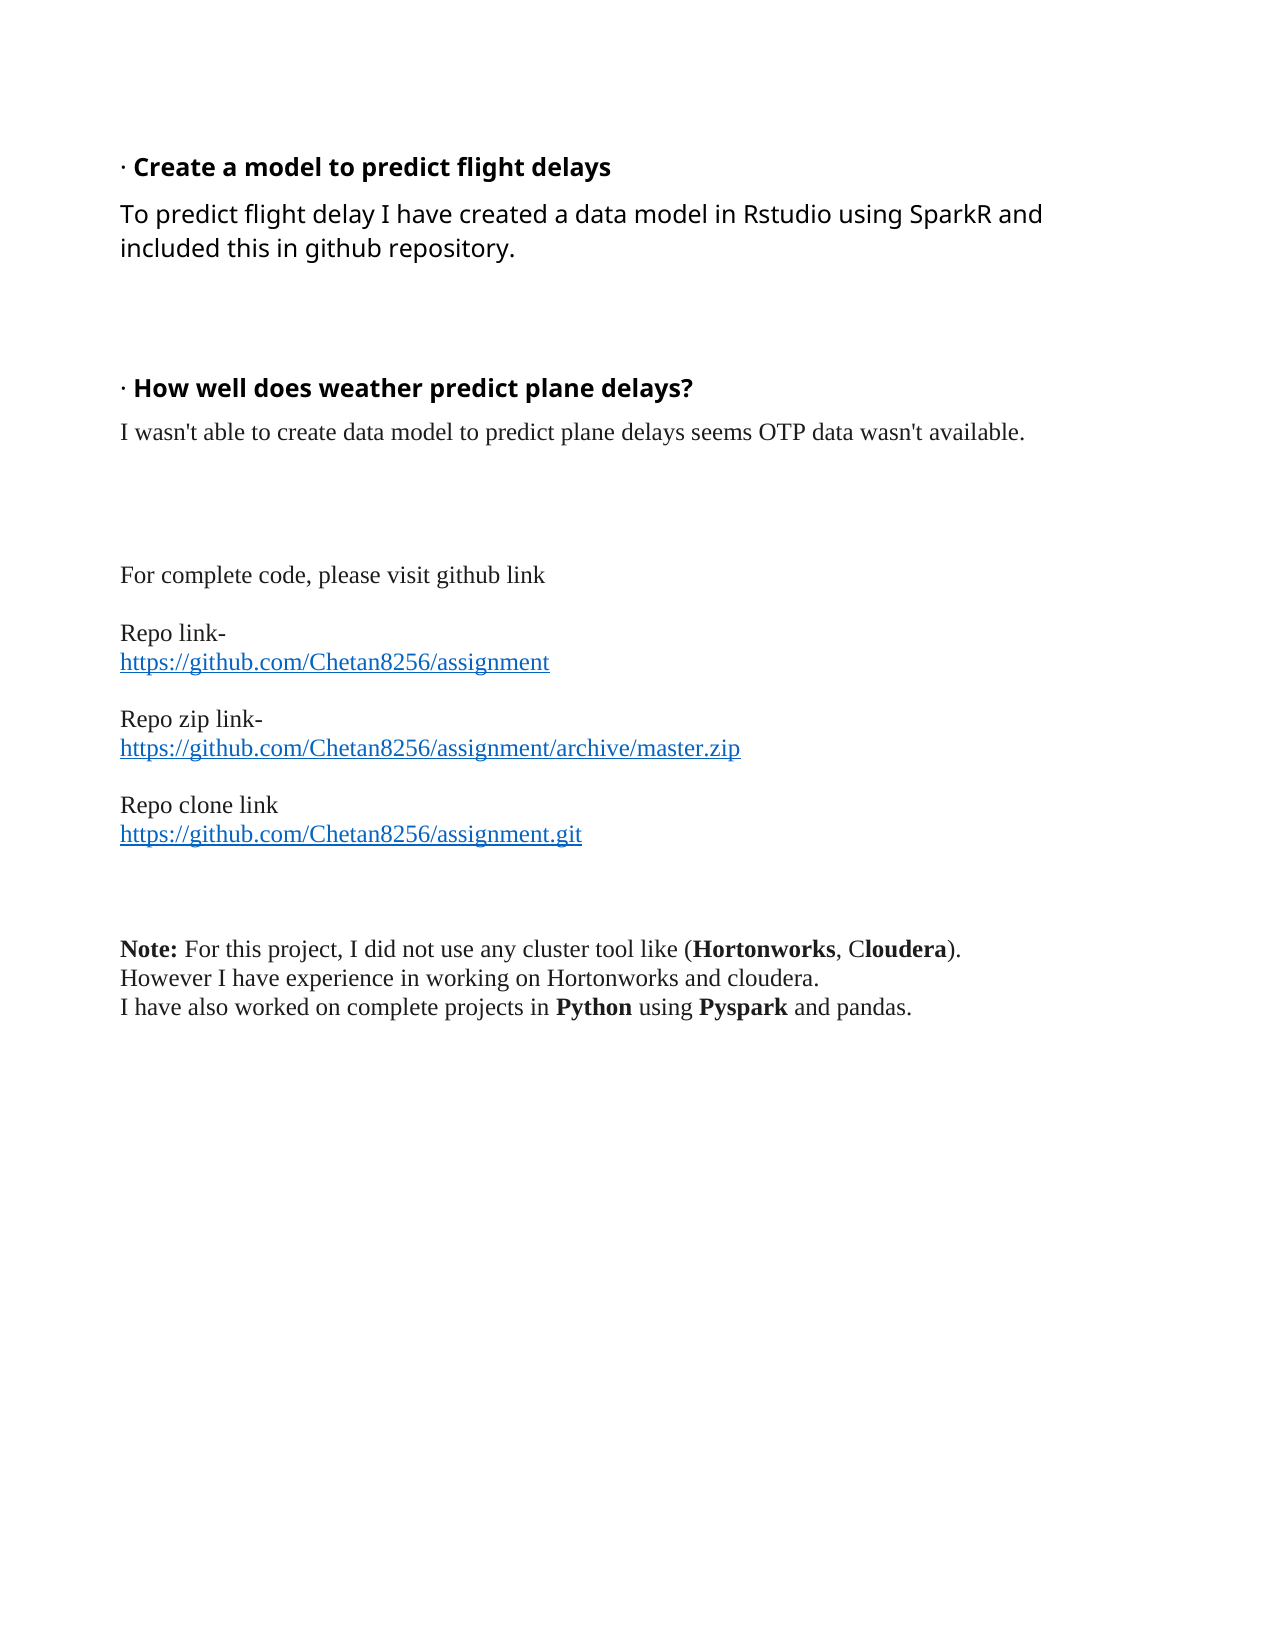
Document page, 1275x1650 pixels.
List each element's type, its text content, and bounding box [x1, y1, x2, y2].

text https://github.com/Chetan8256/assignment.git [120, 819, 1149, 848]
text I have also worked on complete projects in Python using Pyspark and pandas. [120, 992, 1149, 1021]
text However I have experience in working on Hortonworks and cloudera. [120, 963, 1149, 992]
text For complete code, please visit github link [120, 561, 1149, 589]
text Repo zip link- [120, 704, 1149, 733]
text Repo clone link [120, 791, 1149, 819]
text Note: For this project, I did not use any cluster tool like (Hortonworks, Cloudera). [120, 934, 1149, 963]
text To predict flight delay I have created a data model in Rstudio using SparkR and included this in github repository. [120, 197, 1149, 265]
text https://github.com/Chetan8256/assignment/archive/master.zip [120, 733, 1149, 762]
text · Create a model to predict flight delays [120, 150, 1149, 184]
text I wasn't able to create data model to predict plane delays seems OTP data wasn't available. [120, 417, 1149, 446]
text https://github.com/Chetan8256/assignment [120, 647, 1149, 676]
text Repo link- [120, 618, 1149, 647]
text · How well does weather predict plane delays? [120, 370, 1149, 404]
